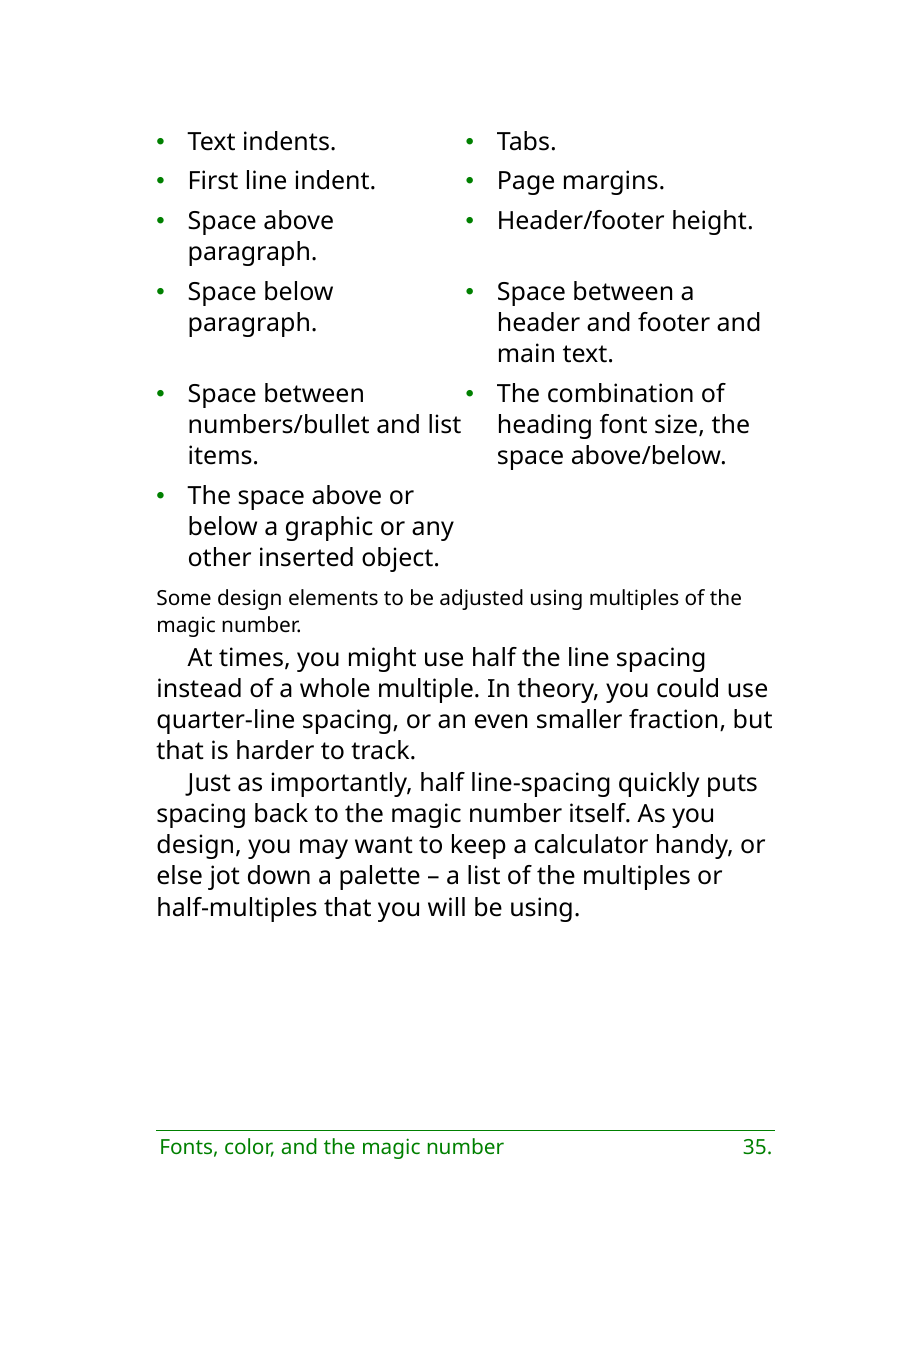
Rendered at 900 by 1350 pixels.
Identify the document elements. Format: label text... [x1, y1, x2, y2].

table_cell The space above or below a graphic or any other inserted object. [156, 479, 465, 576]
table_cell [465, 479, 775, 576]
table_cell Space between a header and footer and main text. [465, 275, 775, 377]
table_cell Space between numbers/bullet and list items. [156, 377, 465, 479]
table_cell Header/footer height. [465, 204, 775, 275]
table_cell Some design elements to be adjusted using multiples of the magic number. [156, 576, 775, 638]
table_cell Space below paragraph. [156, 275, 465, 377]
table_cell The combination of heading font size, the space above/below. [465, 377, 775, 479]
table_cell First line indent. [156, 165, 465, 204]
table_header Text indents. [156, 125, 465, 164]
text Just as importantly, half line-spacing quickly puts spacing back to the magic number itself. As you design, you may want to keep a calculator handy, or else jot down a palette – a list of the multiples or half-multiples that you will be using. [156, 766, 775, 922]
text At times, you might use half the line spacing instead of a whole multiple. In theory, you could use quarter-line spacing, or an even smaller fraction, but that is harder to track. [156, 641, 775, 766]
table_cell Page margins. [465, 165, 775, 204]
table_header Tabs. [465, 125, 775, 164]
table_cell Space above paragraph. [156, 204, 465, 275]
